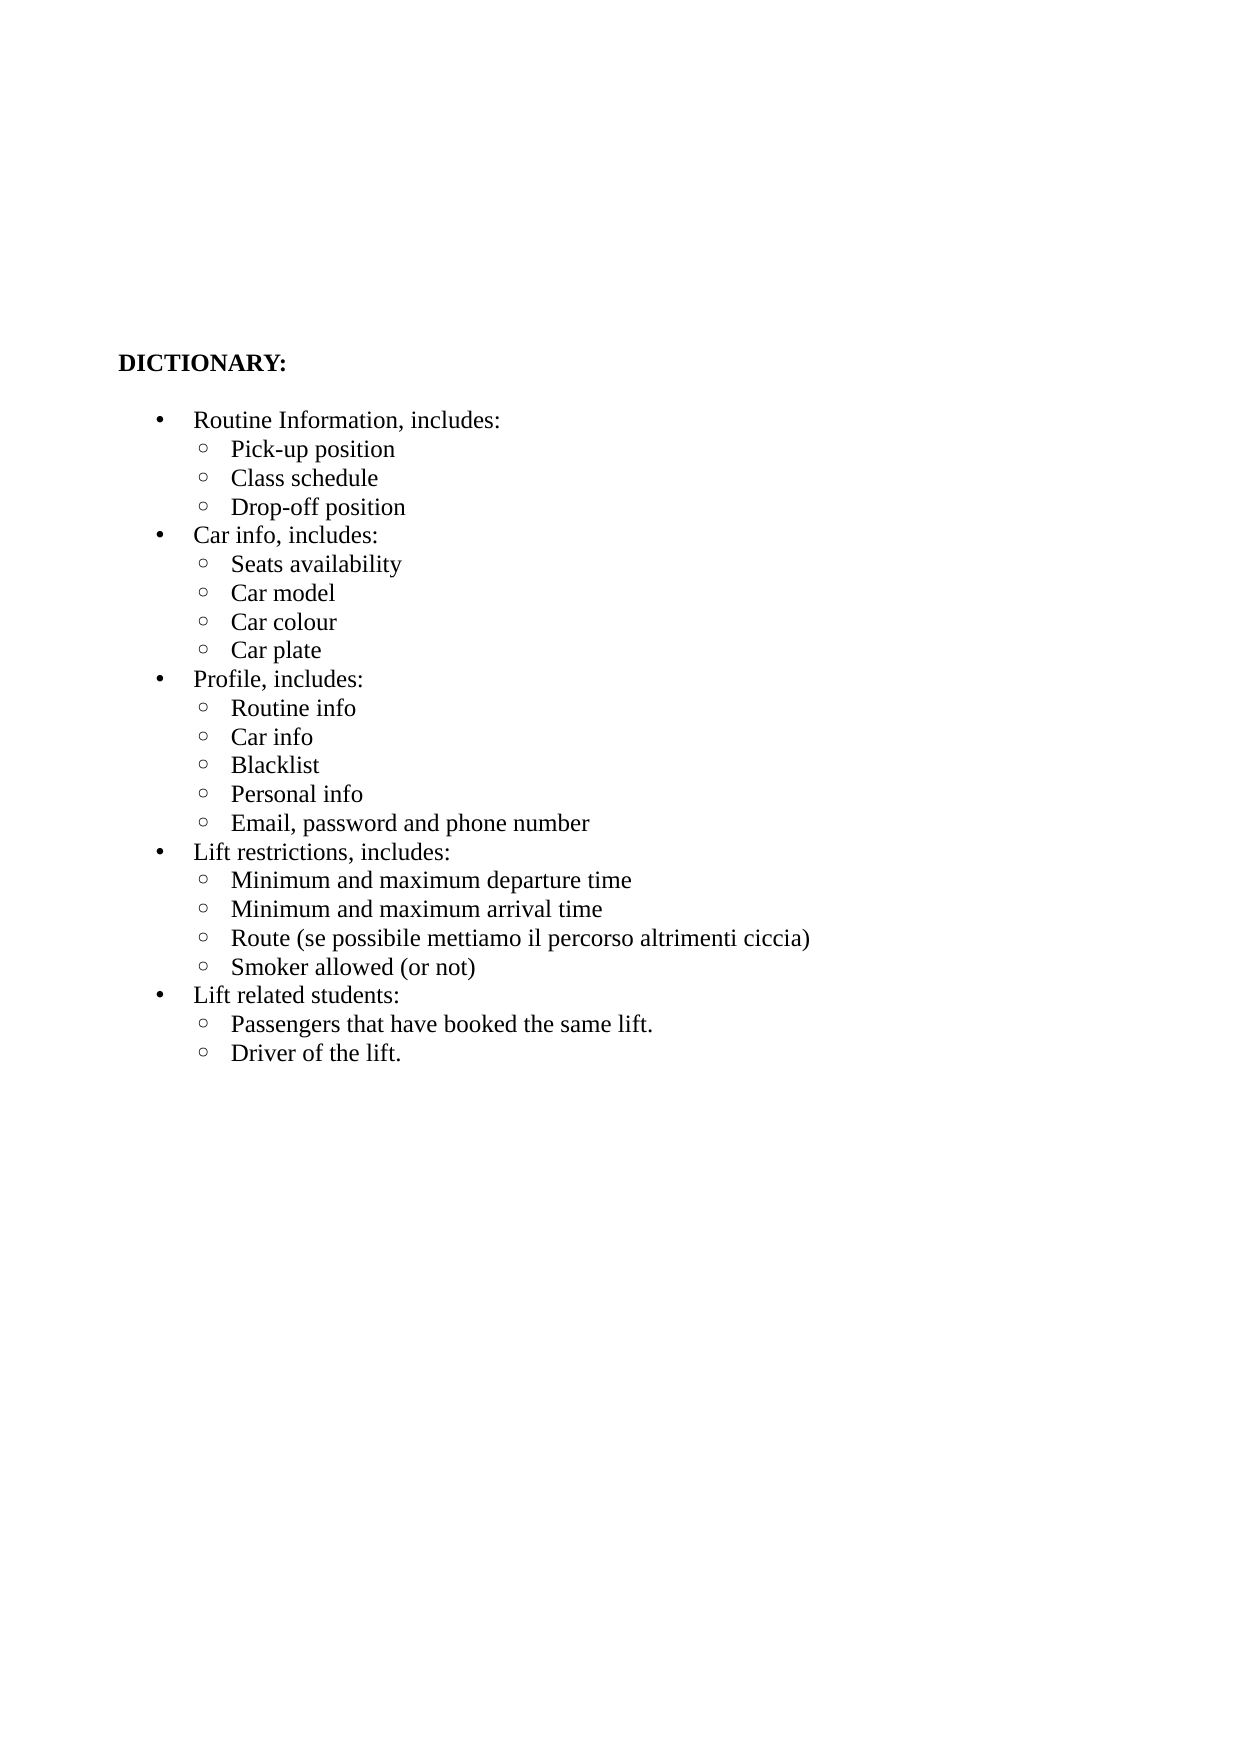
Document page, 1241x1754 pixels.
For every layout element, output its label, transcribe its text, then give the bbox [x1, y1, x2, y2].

list Minimum and maximum departure time [193, 866, 1122, 894]
list Profile, includes: [156, 664, 1122, 693]
list Smoker allowed (or not) [193, 952, 1122, 981]
list Drop-off position [193, 492, 1122, 521]
list Passengers that have booked the same lift. [193, 1009, 1122, 1038]
list Lift restrictions, includes: [156, 837, 1122, 866]
list Blacklist [193, 751, 1122, 779]
list Driver of the lift. [193, 1038, 1122, 1067]
list Routine info [193, 693, 1122, 722]
list Car info [193, 722, 1122, 751]
list Route (se possibile mettiamo il percorso altrimenti ciccia) [193, 923, 1122, 952]
list Class schedule [193, 463, 1122, 492]
list Seats availability [193, 549, 1122, 578]
list Routine Information, includes: [156, 406, 1122, 434]
list Email, password and phone number [193, 808, 1122, 837]
list Pick-up position [193, 434, 1122, 463]
list Personal info [193, 779, 1122, 808]
list Car plate [193, 636, 1122, 664]
list Car model [193, 578, 1122, 607]
list Car colour [193, 607, 1122, 636]
text DICTIONARY: [118, 348, 1122, 377]
list Minimum and maximum arrival time [193, 894, 1122, 923]
list Lift related students: [156, 981, 1122, 1009]
list Car info, includes: [156, 521, 1122, 549]
